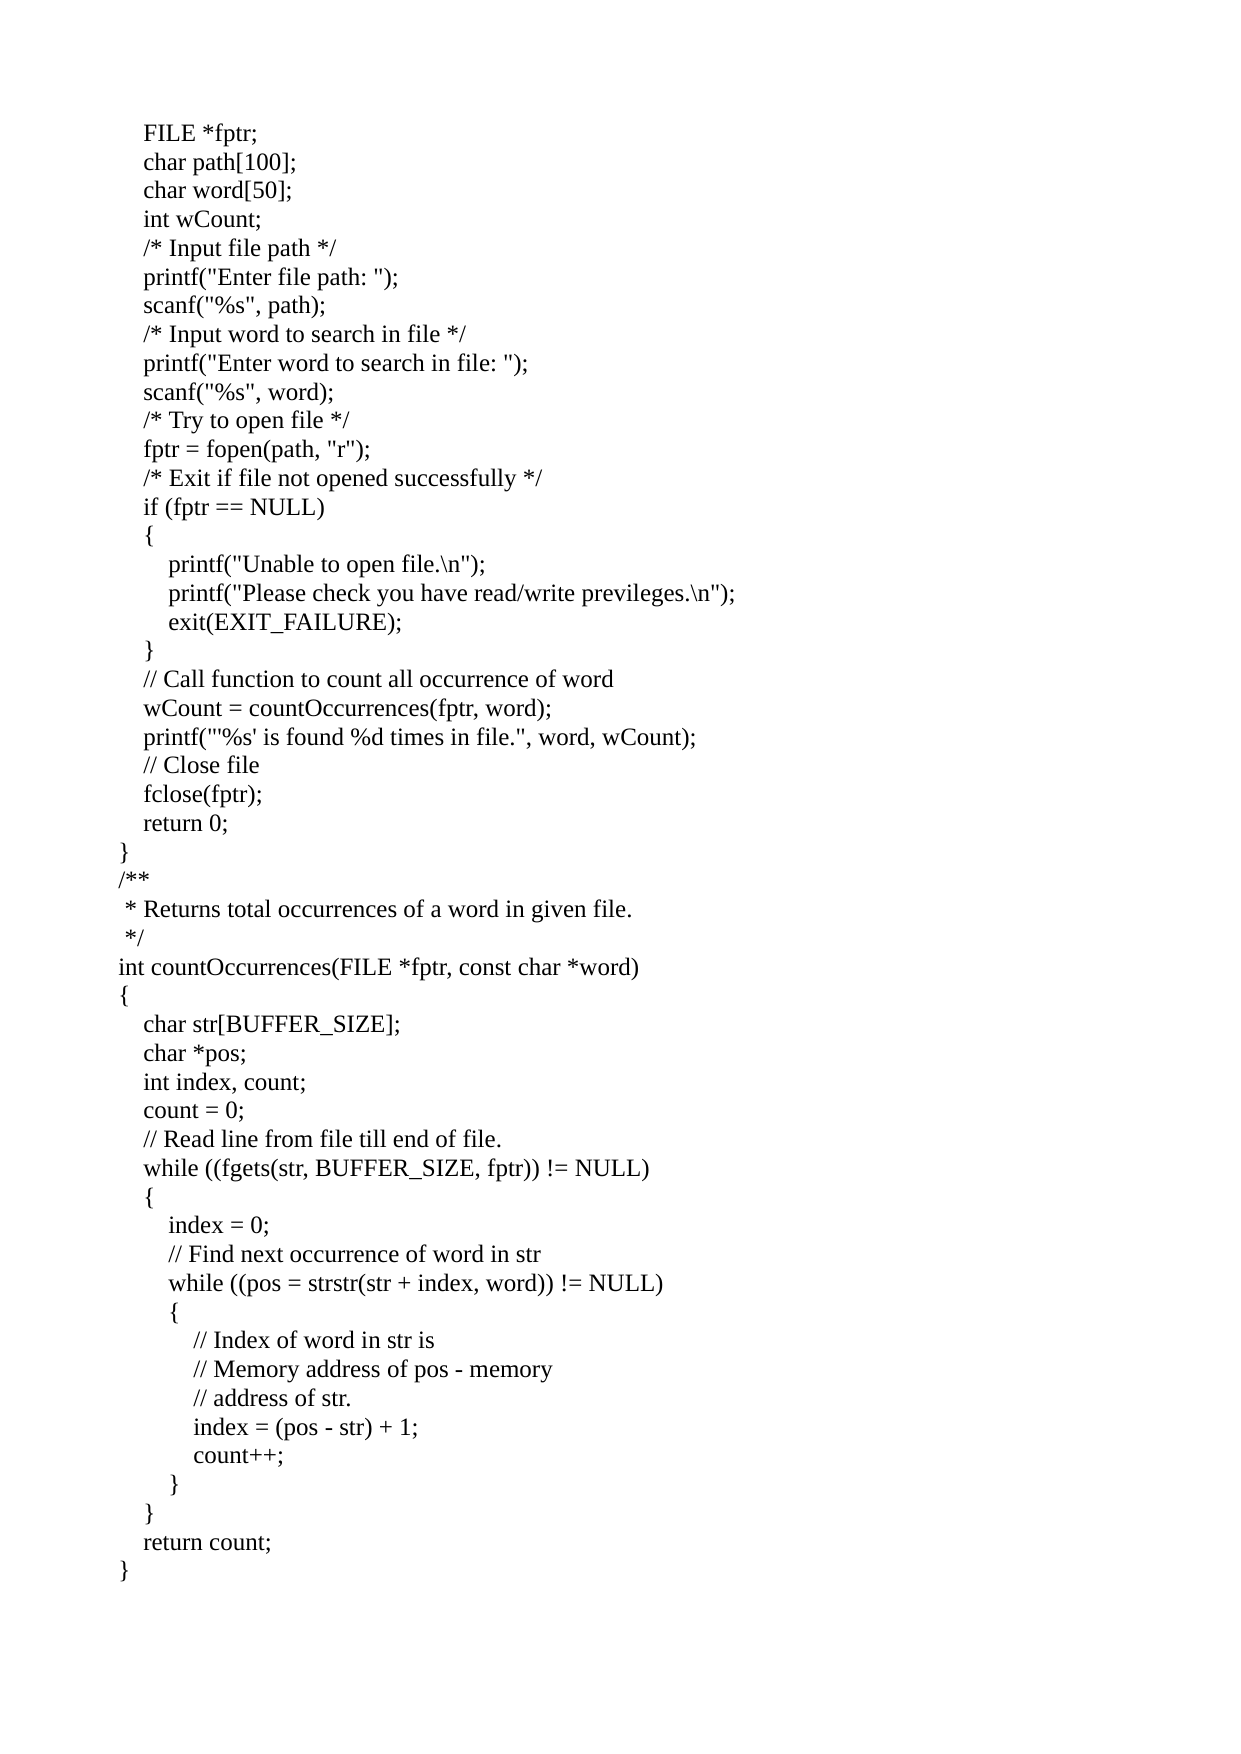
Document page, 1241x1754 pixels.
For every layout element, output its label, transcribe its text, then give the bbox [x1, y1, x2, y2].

text // Close file [118, 751, 1122, 779]
text // Read line from file till end of file. [118, 1124, 1122, 1153]
text printf("Please check you have read/write previleges.\n"); [118, 578, 1122, 607]
text return 0; [118, 808, 1122, 837]
text exit(EXIT_FAILURE); [118, 607, 1122, 636]
text char *pos; [118, 1038, 1122, 1067]
text /* Try to open file */ [118, 406, 1122, 434]
text count = 0; [118, 1096, 1122, 1124]
text } [118, 1469, 1122, 1498]
text scanf("%s", path); [118, 291, 1122, 319]
text { [118, 1182, 1122, 1211]
text int index, count; [118, 1067, 1122, 1096]
text int countOccurrences(FILE *fptr, const char *word) [118, 952, 1122, 981]
text */ [118, 923, 1122, 952]
text // Find next occurrence of word in str [118, 1239, 1122, 1268]
text char str[BUFFER_SIZE]; [118, 1009, 1122, 1038]
text count++; [118, 1441, 1122, 1469]
text fptr = fopen(path, "r"); [118, 434, 1122, 463]
text int wCount; [118, 204, 1122, 233]
text while ((pos = strstr(str + index, word)) != NULL) [118, 1268, 1122, 1297]
text /* Input word to search in file */ [118, 319, 1122, 348]
text while ((fgets(str, BUFFER_SIZE, fptr)) != NULL) [118, 1153, 1122, 1182]
text } [118, 1556, 1122, 1584]
text printf("Enter word to search in file: "); [118, 348, 1122, 377]
text /** [118, 866, 1122, 894]
text scanf("%s", word); [118, 377, 1122, 406]
text } [118, 1498, 1122, 1527]
text if (fptr == NULL) [118, 492, 1122, 521]
text FILE *fptr; [118, 118, 1122, 147]
text printf("Unable to open file.\n"); [118, 549, 1122, 578]
text * Returns total occurrences of a word in given file. [118, 894, 1122, 923]
text return count; [118, 1527, 1122, 1556]
text /* Exit if file not opened successfully */ [118, 463, 1122, 492]
text index = 0; [118, 1211, 1122, 1239]
text // Index of word in str is [118, 1326, 1122, 1354]
text { [118, 521, 1122, 549]
text { [118, 1297, 1122, 1326]
text } [118, 837, 1122, 866]
text printf("Enter file path: "); [118, 262, 1122, 291]
text printf("'%s' is found %d times in file.", word, wCount); [118, 722, 1122, 751]
text // address of str. [118, 1383, 1122, 1412]
text } [118, 636, 1122, 664]
text char word[50]; [118, 176, 1122, 204]
text index = (pos - str) + 1; [118, 1412, 1122, 1441]
text fclose(fptr); [118, 779, 1122, 808]
text wCount = countOccurrences(fptr, word); [118, 693, 1122, 722]
text // Memory address of pos - memory [118, 1354, 1122, 1383]
text { [118, 981, 1122, 1009]
text /* Input file path */ [118, 233, 1122, 262]
text char path[100]; [118, 147, 1122, 176]
text // Call function to count all occurrence of word [118, 664, 1122, 693]
